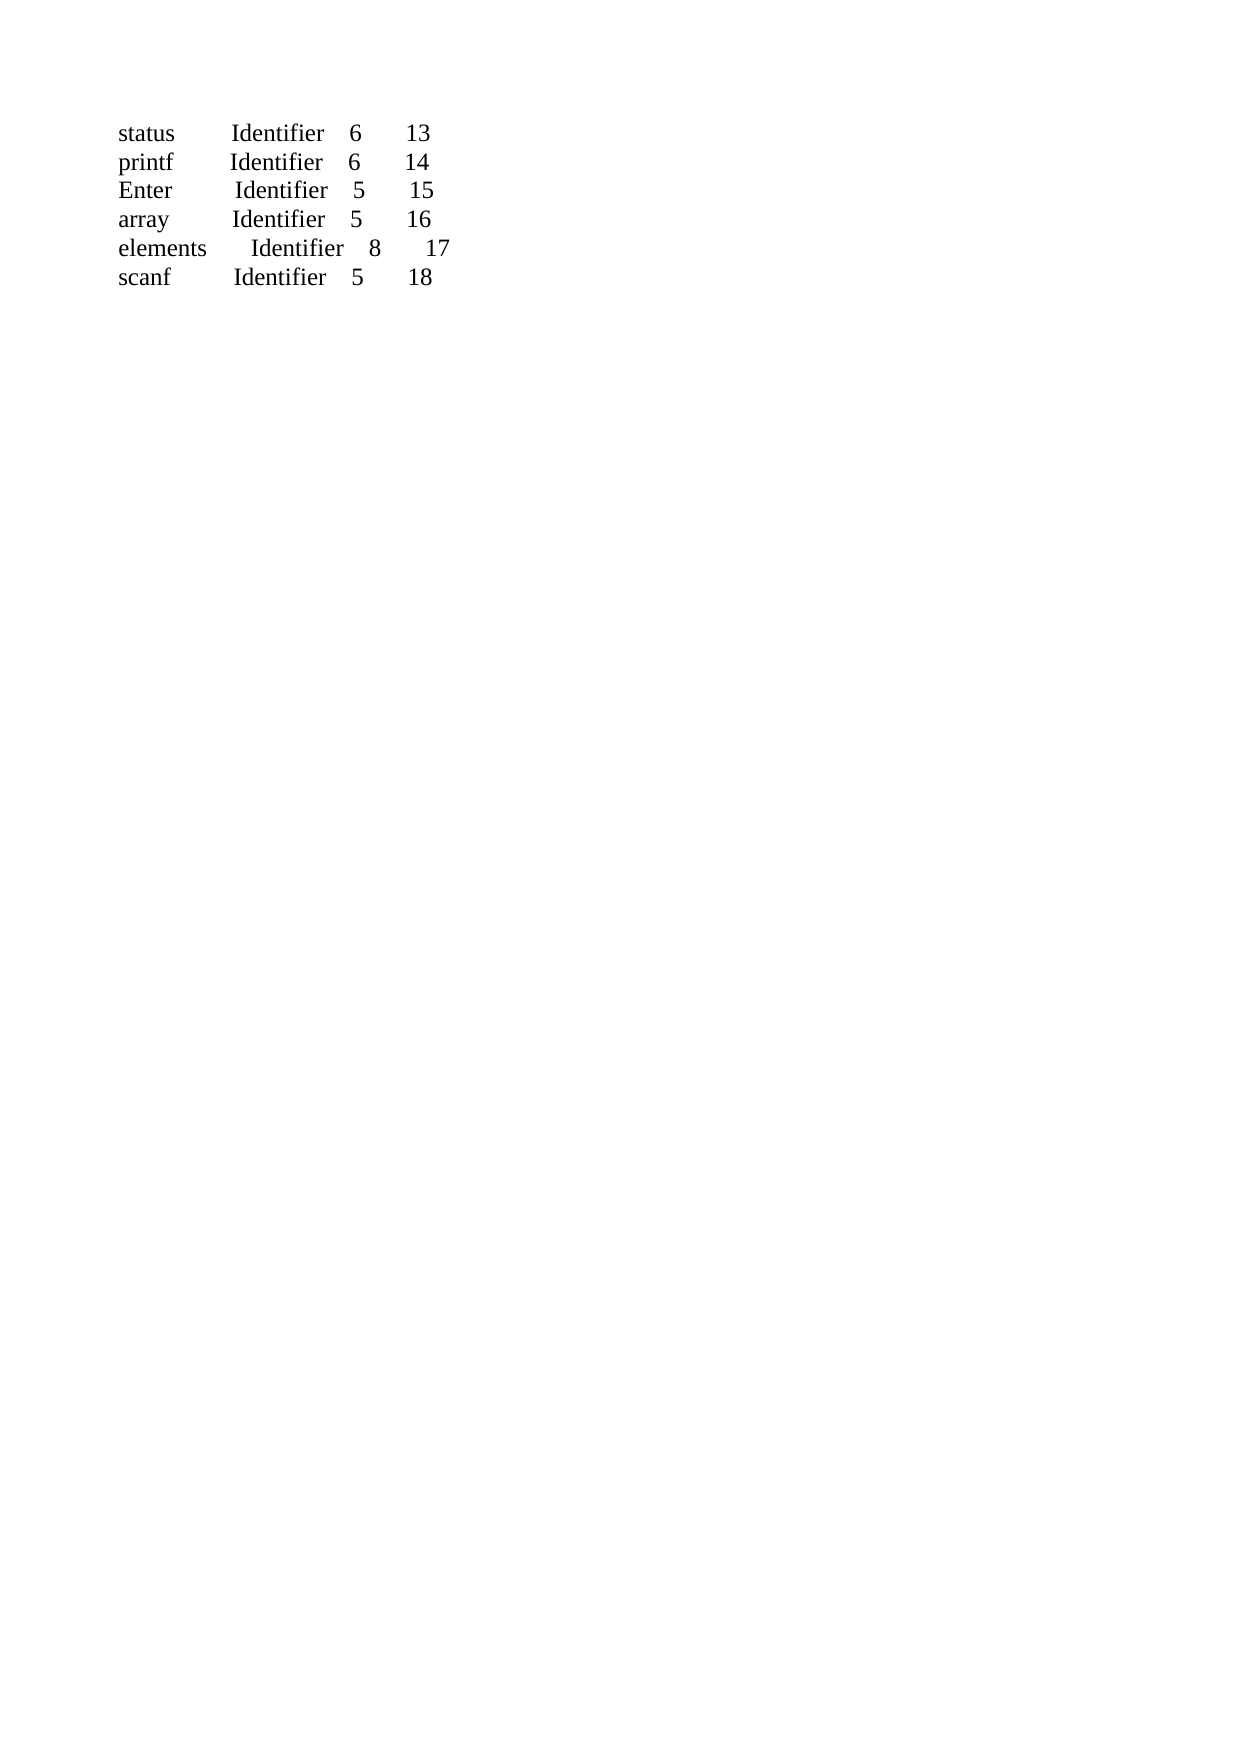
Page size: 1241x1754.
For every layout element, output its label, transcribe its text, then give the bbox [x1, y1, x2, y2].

text Enter Identifier 5 15 [118, 176, 1122, 204]
text printf Identifier 6 14 [118, 147, 1122, 176]
text scanf Identifier 5 18 [118, 262, 1122, 291]
text elements Identifier 8 17 [118, 233, 1122, 262]
text array Identifier 5 16 [118, 204, 1122, 233]
text status Identifier 6 13 [118, 118, 1122, 147]
